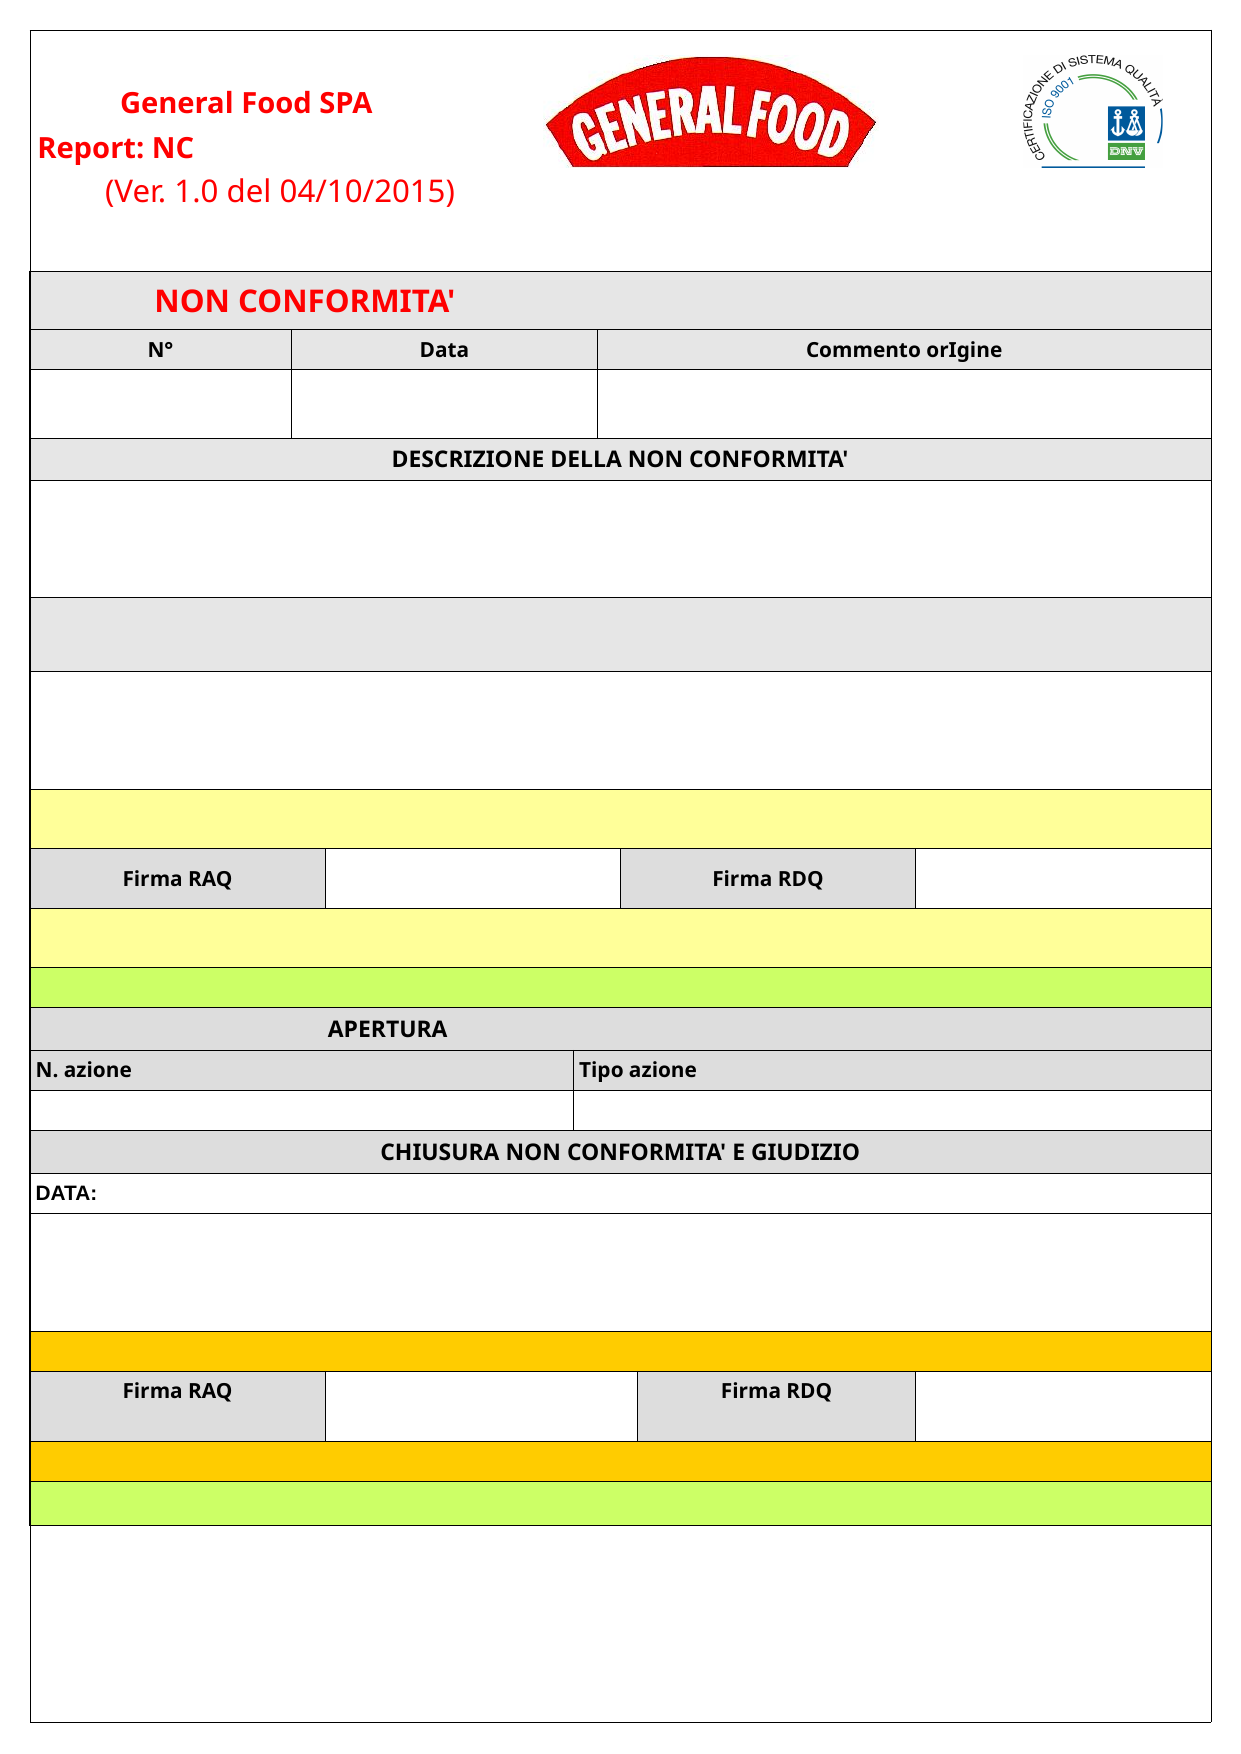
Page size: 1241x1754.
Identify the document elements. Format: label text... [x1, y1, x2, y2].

table_cell <o.action_id.ref or ''> [31, 1091, 573, 1130]
table_cell <o.treatment> [31, 672, 1211, 789]
table_cell <if test="o.mode == 'internal'"> [31, 790, 1211, 848]
table_cell Commento orIgine [598, 330, 1211, 369]
table_cell <o.origin_other> [598, 370, 1211, 437]
table_cell [916, 849, 1211, 908]
picture [543, 55, 879, 168]
table_cell Firma RAQ [31, 849, 325, 908]
table_cell Tipo azione [574, 1051, 1211, 1090]
table_cell <if test="o.mode == 'internal'"> [31, 1332, 1211, 1371]
table_cell <get_selection_item(o.action_id, 'type')> [574, 1091, 1211, 1130]
table_cell </if> [31, 1442, 1211, 1481]
table_cell [326, 1372, 637, 1441]
table_cell </if> [31, 909, 1211, 967]
table_cell <o.ref> [31, 370, 291, 437]
table_cell [326, 849, 620, 908]
picture [1023, 55, 1163, 168]
table_cell N° [31, 330, 291, 369]
table_cell <o.action_id.esit_note or ''> [31, 1214, 1211, 1331]
table_cell CHIUSURA NON CONFORMITA' E GIUDIZIO [31, 1131, 1211, 1173]
table_cell Firma RDQ [638, 1372, 915, 1441]
table_cell </if> [31, 1482, 1211, 1525]
table_cell Firma RDQ [621, 849, 915, 908]
table_cell <o.name> [31, 481, 1211, 597]
table_header NON CONFORMITA' <'INTERNA' if o.mode == 'internal' else ''> [31, 272, 1211, 329]
table_cell <formatLang(o.insert_date, date=True)> [292, 370, 597, 437]
table_cell APERTURA <(get_selection_item(o.action_id, 'type')).upper()> [31, 1008, 1211, 1050]
table_cell DATA: <formatLang(o.action_id.closed_date, date=True) if o.action_id.closed_date else ''> [31, 1174, 1211, 1213]
table_cell <"TRATTAMENTO NON CONFORMITA'" if o.mode == "internal" else "RICHIESTA TRATTAMENTO DELLA NON CONFORMITA' / AZIONE CORRETTIVA"> [31, 598, 1211, 671]
table_cell DESCRIZIONE DELLA NON CONFORMITA' [31, 439, 1211, 480]
table_cell Firma RAQ [31, 1372, 325, 1441]
table_cell Data [292, 330, 597, 369]
table_cell <if test="o.action_id"> [31, 968, 1211, 1007]
table_cell N. azione [31, 1051, 573, 1090]
table_cell [916, 1372, 1211, 1441]
